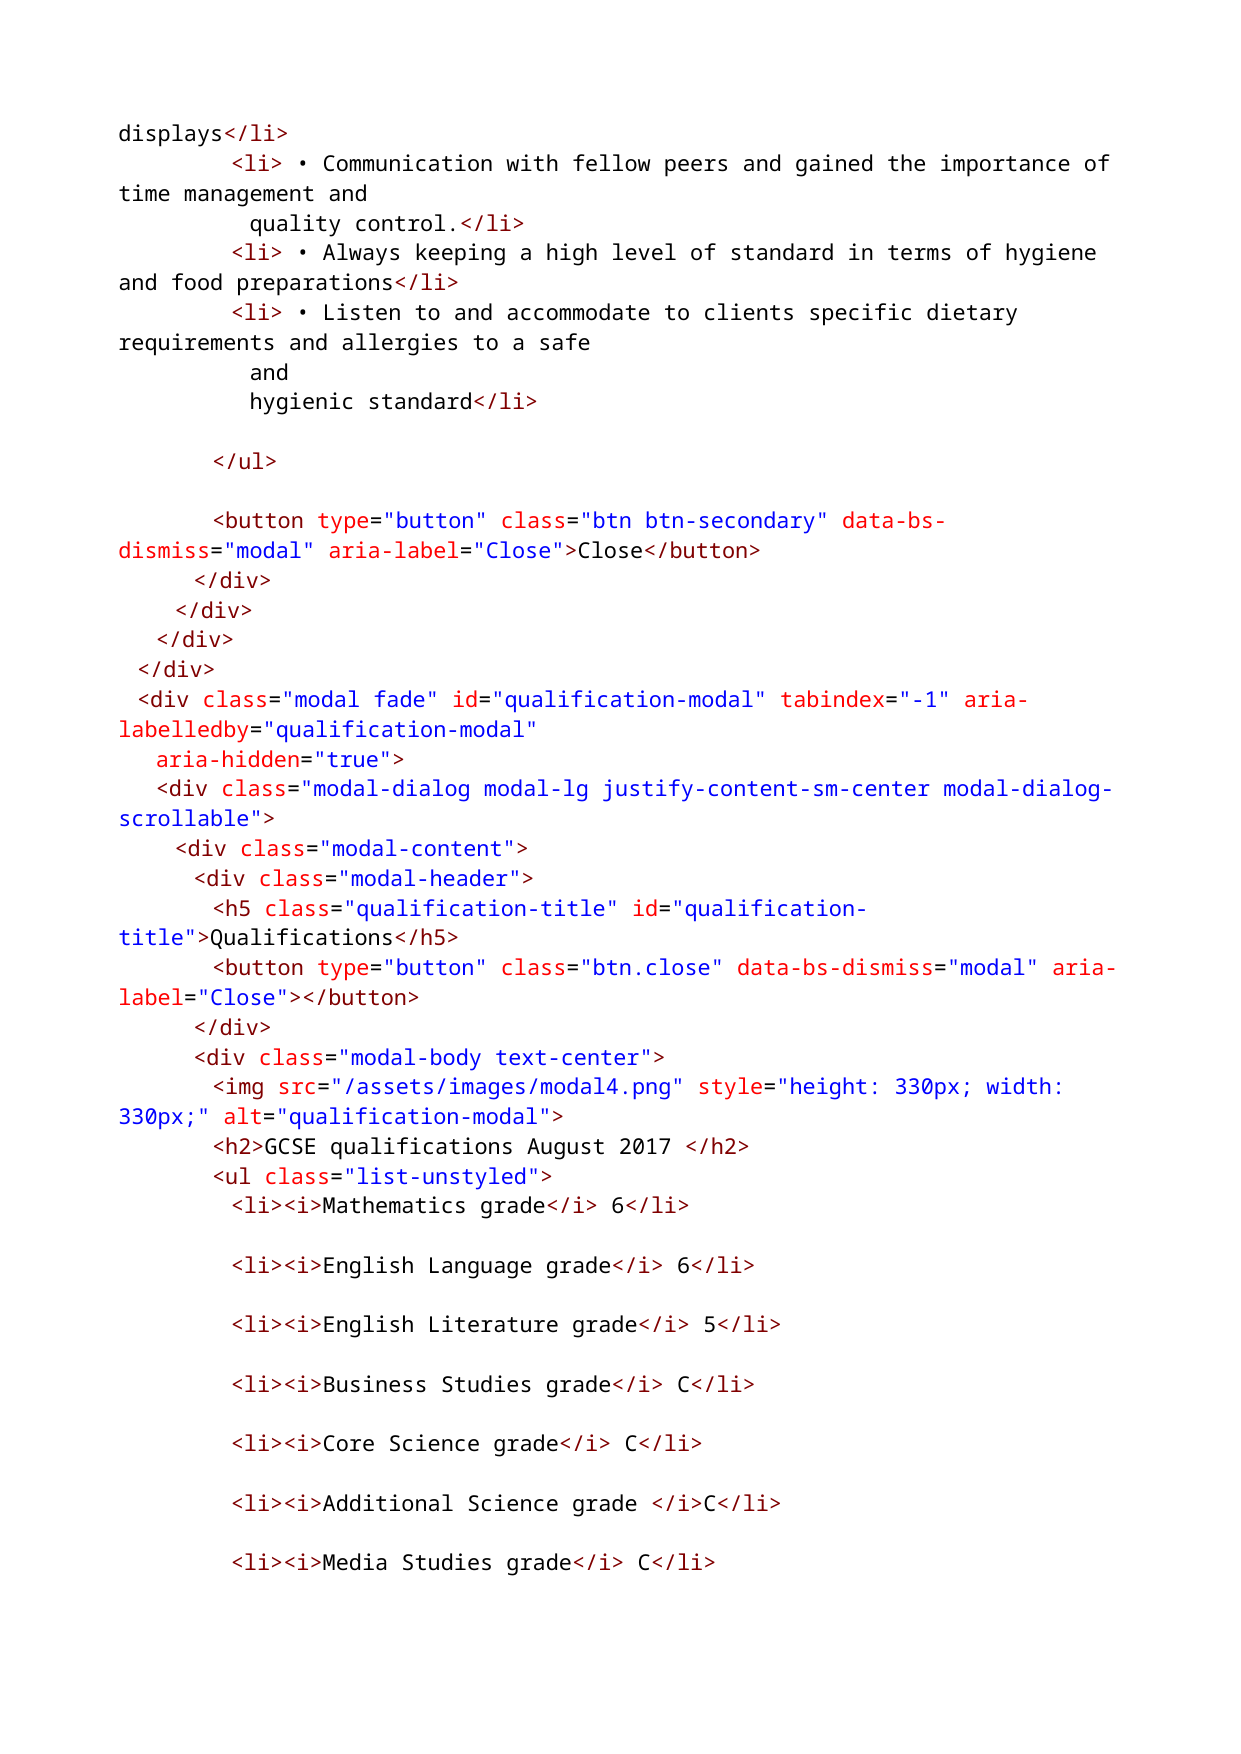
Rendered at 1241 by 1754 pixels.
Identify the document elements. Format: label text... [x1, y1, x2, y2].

text <button type="button" class="btn btn-secondary" data-bs-dismiss="modal" aria-label="Close">Close</button> [118, 505, 1122, 565]
text <li><i>English Language grade</i> 6</li> [118, 1250, 1122, 1280]
text <li><i>Media Studies grade</i> C</li> [118, 1547, 1122, 1577]
text </div> [118, 1012, 1122, 1041]
text aria-hidden="true"> [118, 743, 1122, 773]
text and [118, 356, 1122, 386]
text <ul class="list-unstyled"> [118, 1161, 1122, 1190]
text </div> [118, 654, 1122, 684]
text <img src="/assets/images/modal4.png" style="height: 330px; width: 330px;" alt="qualification-modal"> [118, 1071, 1122, 1131]
text <div class="modal fade" id="qualification-modal" tabindex="-1" aria-labelledby="qualification-modal" [118, 684, 1122, 743]
text <li> • Always keeping a high level of standard in terms of hygiene and food preparations</li> [118, 237, 1122, 297]
text hygienic standard</li> [118, 386, 1122, 416]
text <li><i>Core Science grade</i> C</li> [118, 1428, 1122, 1458]
text <li><i>English Literature grade</i> 5</li> [118, 1309, 1122, 1339]
text <li> • Listen to and accommodate to clients specific dietary requirements and allergies to a safe [118, 297, 1122, 356]
text <h5 class="qualification-title" id="qualification-title">Qualifications</h5> [118, 892, 1122, 952]
text <button type="button" class="btn.close" data-bs-dismiss="modal" aria-label="Close"></button> [118, 952, 1122, 1012]
text <li><i>Business Studies grade</i> C</li> [118, 1369, 1122, 1399]
text </div> [118, 624, 1122, 654]
text <h2>GCSE qualifications August 2017 </h2> [118, 1131, 1122, 1161]
text <div class="modal-content"> [118, 833, 1122, 863]
text </ul> [118, 446, 1122, 476]
text displays</li> [118, 118, 1122, 148]
text <div class="modal-body text-center"> [118, 1041, 1122, 1071]
text quality control.</li> [118, 207, 1122, 237]
text <li> • Communication with fellow peers and gained the importance of time management and [118, 148, 1122, 207]
text </div> [118, 565, 1122, 594]
text <div class="modal-header"> [118, 863, 1122, 892]
text <li><i>Additional Science grade </i>C</li> [118, 1488, 1122, 1518]
text <li><i>Mathematics grade</i> 6</li> [118, 1190, 1122, 1220]
text <div class="modal-dialog modal-lg justify-content-sm-center modal-dialog-scrollable"> [118, 773, 1122, 833]
text </div> [118, 594, 1122, 624]
